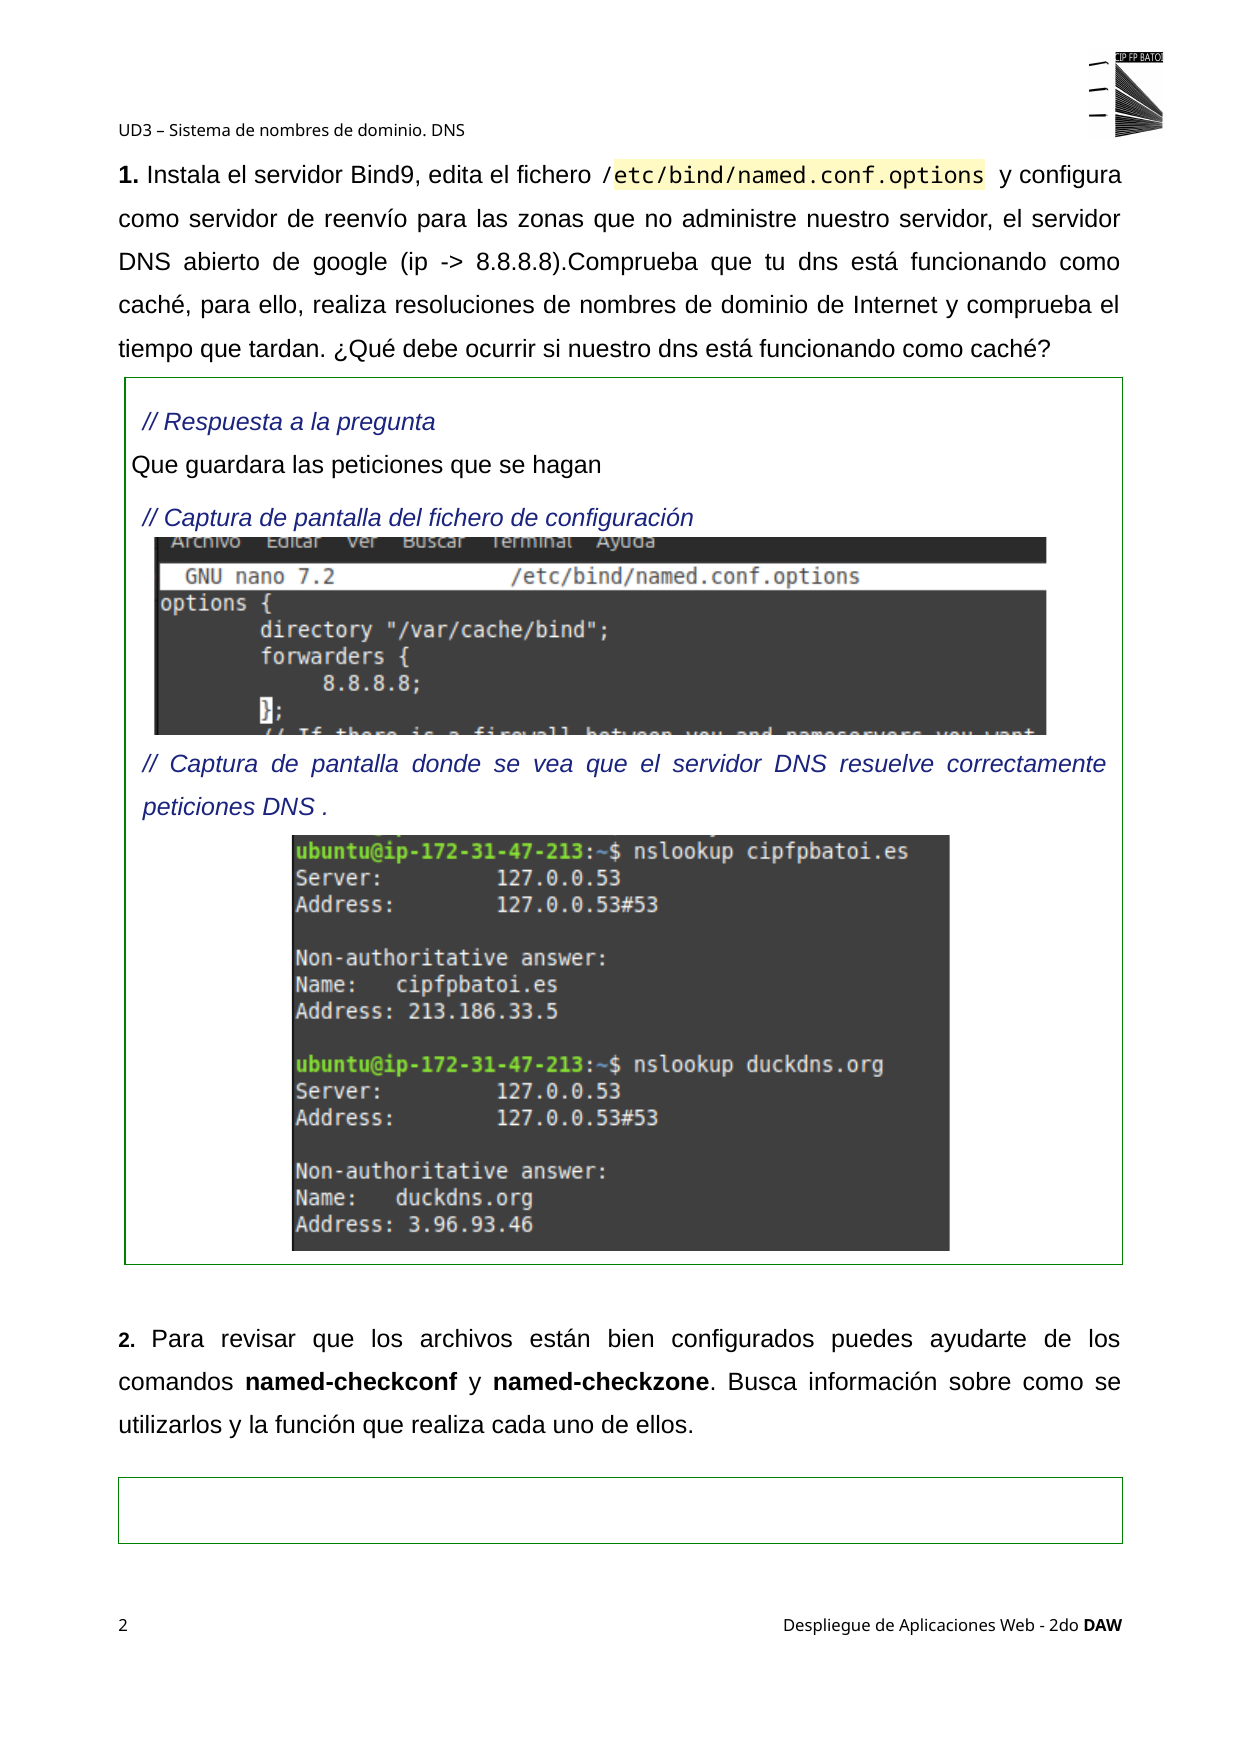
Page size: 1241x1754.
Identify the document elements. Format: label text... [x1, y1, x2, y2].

table_header // Captura de pantalla donde se vea que el servidor DNS resuelve correctamente peticiones DNS . [126, 538, 1122, 1264]
picture [291, 835, 950, 1251]
picture [154, 537, 1047, 735]
text 1. Instala el servidor Bind9, edita el fichero /etc/bind/named.conf.options y configura como servidor de reenvío para las zonas que no administre nuestro servidor, el servidor DNS abierto de google (ip -> 8.8.8.8).Comprueba que tu dns está funcionando como caché, para ello, realiza resoluciones de nombres de dominio de Internet y comprueba el tiempo que tardan. ¿Qué debe ocurrir si nuestro dns está funcionando como caché? [118, 158, 1122, 362]
picture [1087, 49, 1165, 140]
table_header // Respuesta a la pregunta Que guardara las peticiones que se hagan // Captura de pantalla del fichero de configuración [126, 378, 1122, 537]
text 2. Para revisar que los archivos están bien configurados puedes ayudarte de los comandos named-checkconf y named-checkzone. Busca información sobre como se utilizarlos y la función que realiza cada uno de ellos. [118, 1324, 1122, 1439]
table_header [119, 1478, 1122, 1543]
